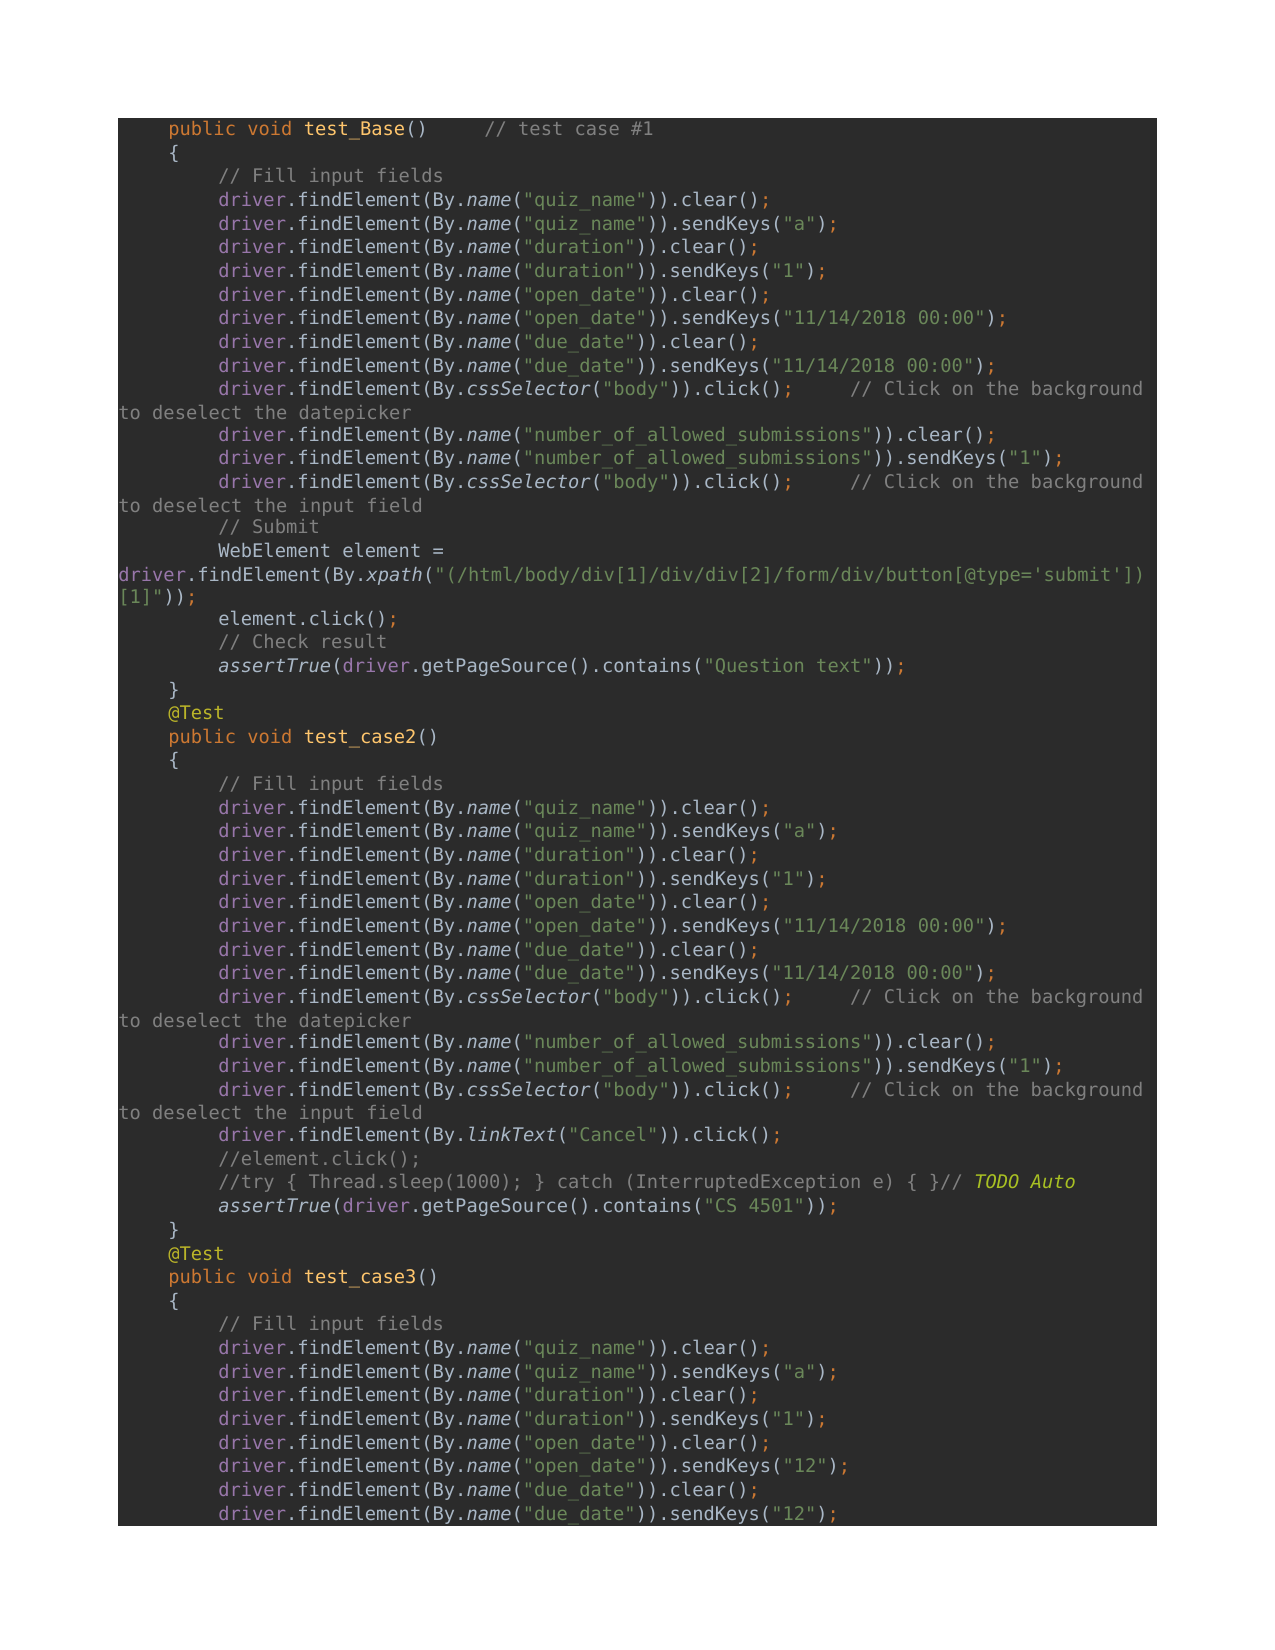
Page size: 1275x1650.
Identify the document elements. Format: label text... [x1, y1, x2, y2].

text driver.findElement(By.name("due_date")).clear(); [118, 1479, 1157, 1503]
text { [118, 1290, 1157, 1313]
text driver.findElement(By.linkText("Cancel")).click(); [118, 1124, 1157, 1148]
text driver.findElement(By.name("due_date")).sendKeys("11/14/2018 00:00"); [118, 962, 1157, 986]
text public void test_Base() // test case #1 [118, 118, 1157, 142]
text } [118, 678, 1157, 702]
text driver.findElement(By.name("quiz_name")).clear(); [118, 797, 1157, 820]
text driver.findElement(By.name("quiz_name")).sendKeys("a"); [118, 1361, 1157, 1384]
text driver.findElement(By.name("due_date")).clear(); [118, 939, 1157, 962]
text public void test_case2() [118, 726, 1157, 749]
text driver.findElement(By.name("due_date")).clear(); [118, 331, 1157, 354]
text driver.findElement(By.name("duration")).sendKeys("1"); [118, 260, 1157, 284]
text assertTrue(driver.getPageSource().contains("Question text")); [118, 655, 1157, 678]
text // Fill input fields [118, 1313, 1157, 1337]
text driver.findElement(By.name("open_date")).clear(); [118, 284, 1157, 307]
text driver.findElement(By.name("open_date")).clear(); [118, 1432, 1157, 1455]
text //try { Thread.sleep(1000); } catch (InterruptedException e) { }// TODO Auto [118, 1172, 1157, 1195]
text driver.findElement(By.name("open_date")).sendKeys("11/14/2018 00:00"); [118, 307, 1157, 331]
text //element.click(); [118, 1148, 1157, 1172]
text driver.findElement(By.name("number_of_allowed_submissions")).clear(); [118, 1031, 1157, 1055]
text { [118, 142, 1157, 165]
text @Test [118, 1242, 1157, 1266]
text driver.findElement(By.name("number_of_allowed_submissions")).sendKeys("1"); [118, 447, 1157, 471]
text driver.findElement(By.name("open_date")).clear(); [118, 891, 1157, 915]
text driver.findElement(By.name("quiz_name")).clear(); [118, 1337, 1157, 1361]
text // Fill input fields [118, 773, 1157, 797]
text { [118, 749, 1157, 773]
text // Submit [118, 517, 1157, 540]
text public void test_case3() [118, 1266, 1157, 1290]
text driver.findElement(By.name("quiz_name")).sendKeys("a"); [118, 213, 1157, 236]
text driver.findElement(By.name("quiz_name")).sendKeys("a"); [118, 820, 1157, 844]
text // Check result [118, 631, 1157, 655]
text driver.findElement(By.cssSelector("body")).click(); // Click on the background to deselect the input field [118, 471, 1157, 517]
text driver.findElement(By.name("duration")).clear(); [118, 1384, 1157, 1408]
text driver.findElement(By.name("number_of_allowed_submissions")).clear(); [118, 424, 1157, 447]
text @Test [118, 702, 1157, 726]
text // Fill input fields [118, 165, 1157, 189]
text assertTrue(driver.getPageSource().contains("CS 4501")); [118, 1195, 1157, 1219]
text driver.findElement(By.cssSelector("body")).click(); // Click on the background to deselect the input field [118, 1079, 1157, 1124]
text driver.findElement(By.name("due_date")).sendKeys("11/14/2018 00:00"); [118, 354, 1157, 378]
text driver.findElement(By.name("quiz_name")).clear(); [118, 189, 1157, 213]
text driver.findElement(By.cssSelector("body")).click(); // Click on the background to deselect the datepicker [118, 378, 1157, 424]
text driver.findElement(By.name("open_date")).sendKeys("12"); [118, 1455, 1157, 1479]
text driver.findElement(By.name("duration")).clear(); [118, 236, 1157, 260]
text driver.findElement(By.name("open_date")).sendKeys("11/14/2018 00:00"); [118, 915, 1157, 939]
text driver.findElement(By.name("duration")).sendKeys("1"); [118, 868, 1157, 891]
text driver.findElement(By.name("duration")).sendKeys("1"); [118, 1408, 1157, 1432]
text WebElement element = driver.findElement(By.xpath("(/html/body/div[1]/div/div[2]/form/div/button[@type='submit'])[1]")); [118, 540, 1157, 608]
text driver.findElement(By.name("duration")).clear(); [118, 844, 1157, 868]
text driver.findElement(By.cssSelector("body")).click(); // Click on the background to deselect the datepicker [118, 986, 1157, 1031]
text driver.findElement(By.name("number_of_allowed_submissions")).sendKeys("1"); [118, 1055, 1157, 1079]
text element.click(); [118, 608, 1157, 631]
text } [118, 1219, 1157, 1242]
text driver.findElement(By.name("due_date")).sendKeys("12"); [118, 1503, 1157, 1526]
